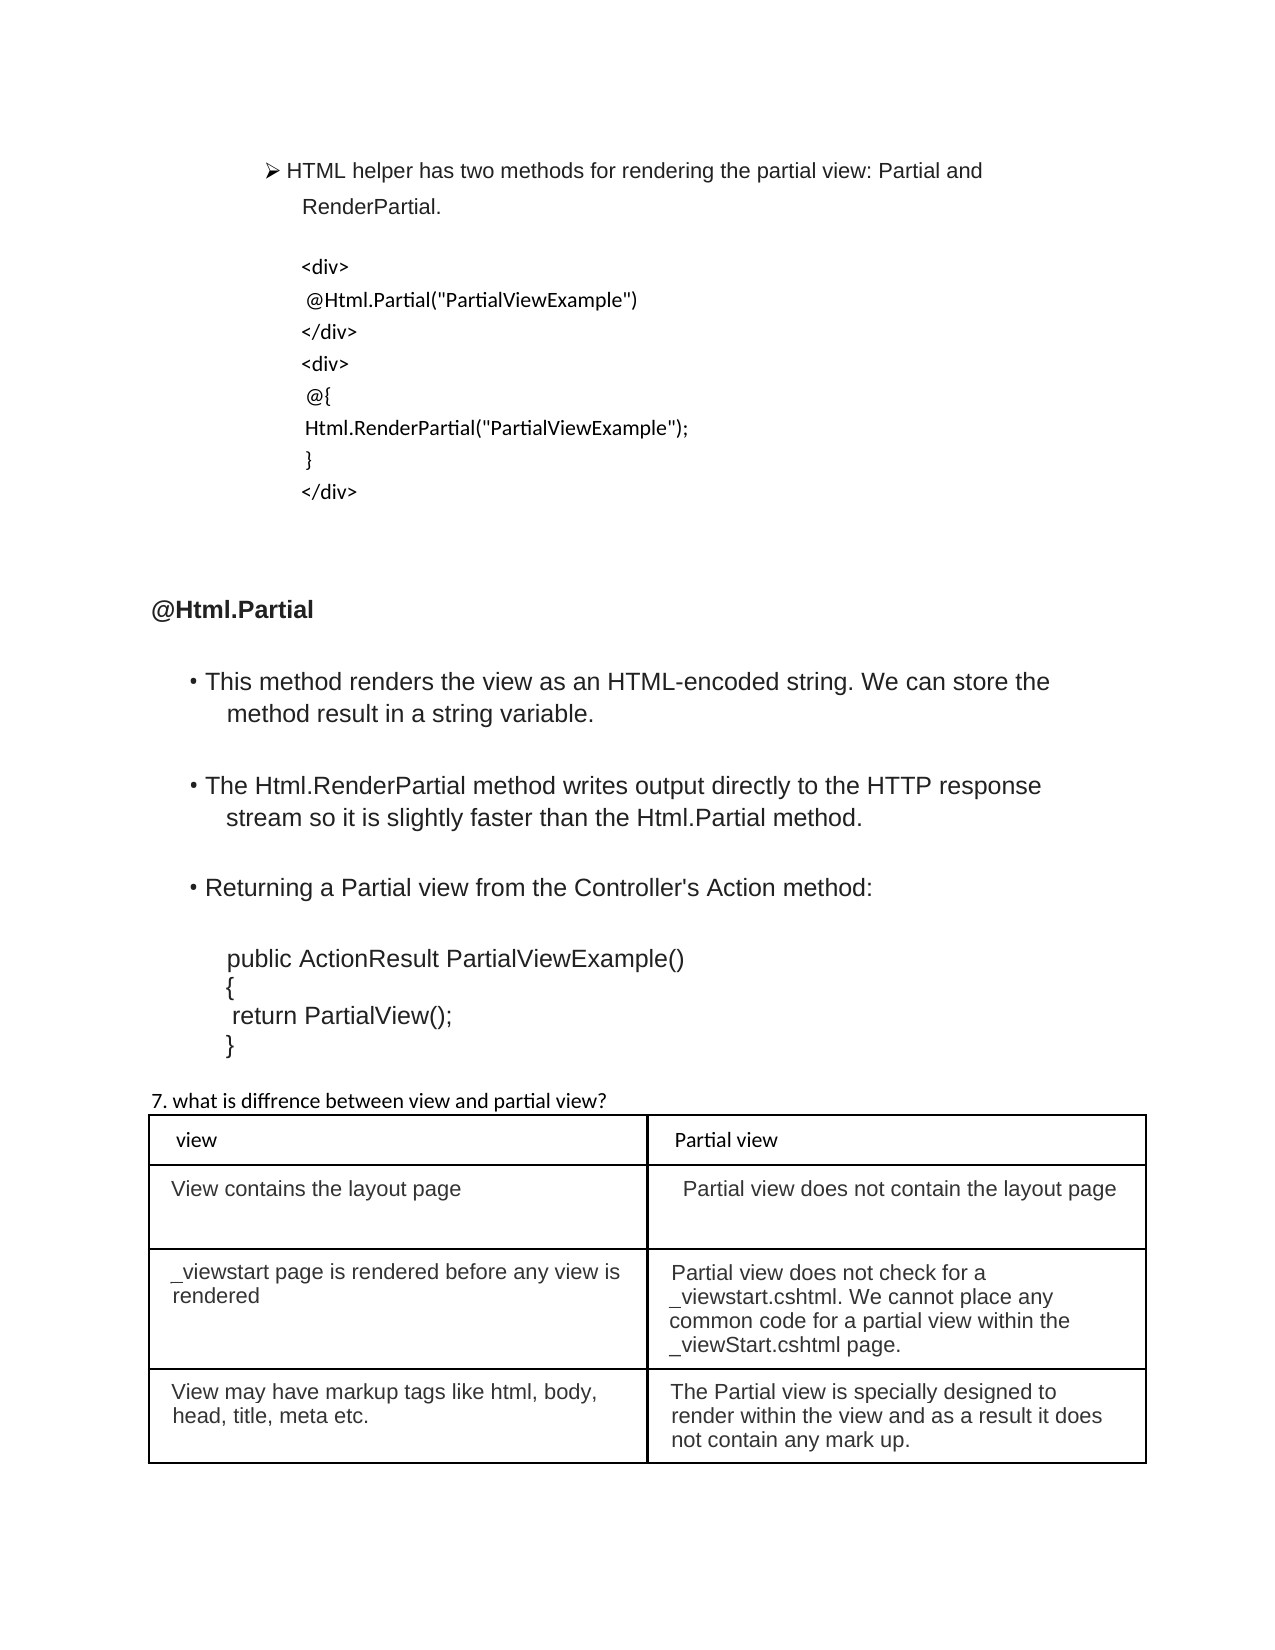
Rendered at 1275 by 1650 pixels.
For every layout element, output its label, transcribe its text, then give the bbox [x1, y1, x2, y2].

text • This method renders the view as an HTML-encoded string. We can store the method result in a string variable. [189, 651, 1078, 727]
text </div> [301, 318, 1160, 344]
text <div> [301, 253, 1160, 280]
text } [300, 446, 1160, 473]
table_cell _viewstart page is rendered before any view is rendered [150, 1250, 646, 1368]
text @Html.Partial("PartialViewExample") [300, 286, 1160, 312]
table_header view [150, 1116, 646, 1164]
text Html.RenderPartial("PartialViewExample"); [300, 414, 1160, 441]
table_cell Partial view does not check for a _viewstart.cshtml. We cannot place any common code for a partial view within the _viewStart.cshtml page. [649, 1250, 1145, 1368]
text • Returning a Partial view from the Controller's Action method: [189, 860, 1160, 911]
table_cell View may have markup tags like html, body, head, title, meta etc. [150, 1370, 646, 1462]
table_cell Partial view does not contain the layout page [649, 1166, 1145, 1248]
text public ActionResult PartialViewExample() [227, 944, 1160, 972]
table_cell View contains the layout page [150, 1166, 646, 1248]
text ⮚ HTML helper has two methods for rendering the partial view: Partial and RenderPartial. [264, 146, 1036, 219]
text @{ [300, 382, 1160, 409]
table_cell The Partial view is specially designed to render within the view and as a result it does not contain any mark up. [649, 1370, 1145, 1462]
text 7. what is diffrence between view and partial view? [151, 1087, 1160, 1114]
text <div> [301, 350, 1160, 377]
text • The Html.RenderPartial method writes output directly to the HTTP response stream so it is slightly faster than the Html.Partial method. [189, 756, 1070, 832]
text { [226, 972, 1160, 1001]
text } [226, 1030, 1160, 1059]
text return PartialView(); [225, 1001, 1160, 1030]
text @Html.Partial [151, 595, 1160, 624]
text </div> [301, 478, 1160, 505]
table_header Partial view [649, 1116, 1145, 1164]
